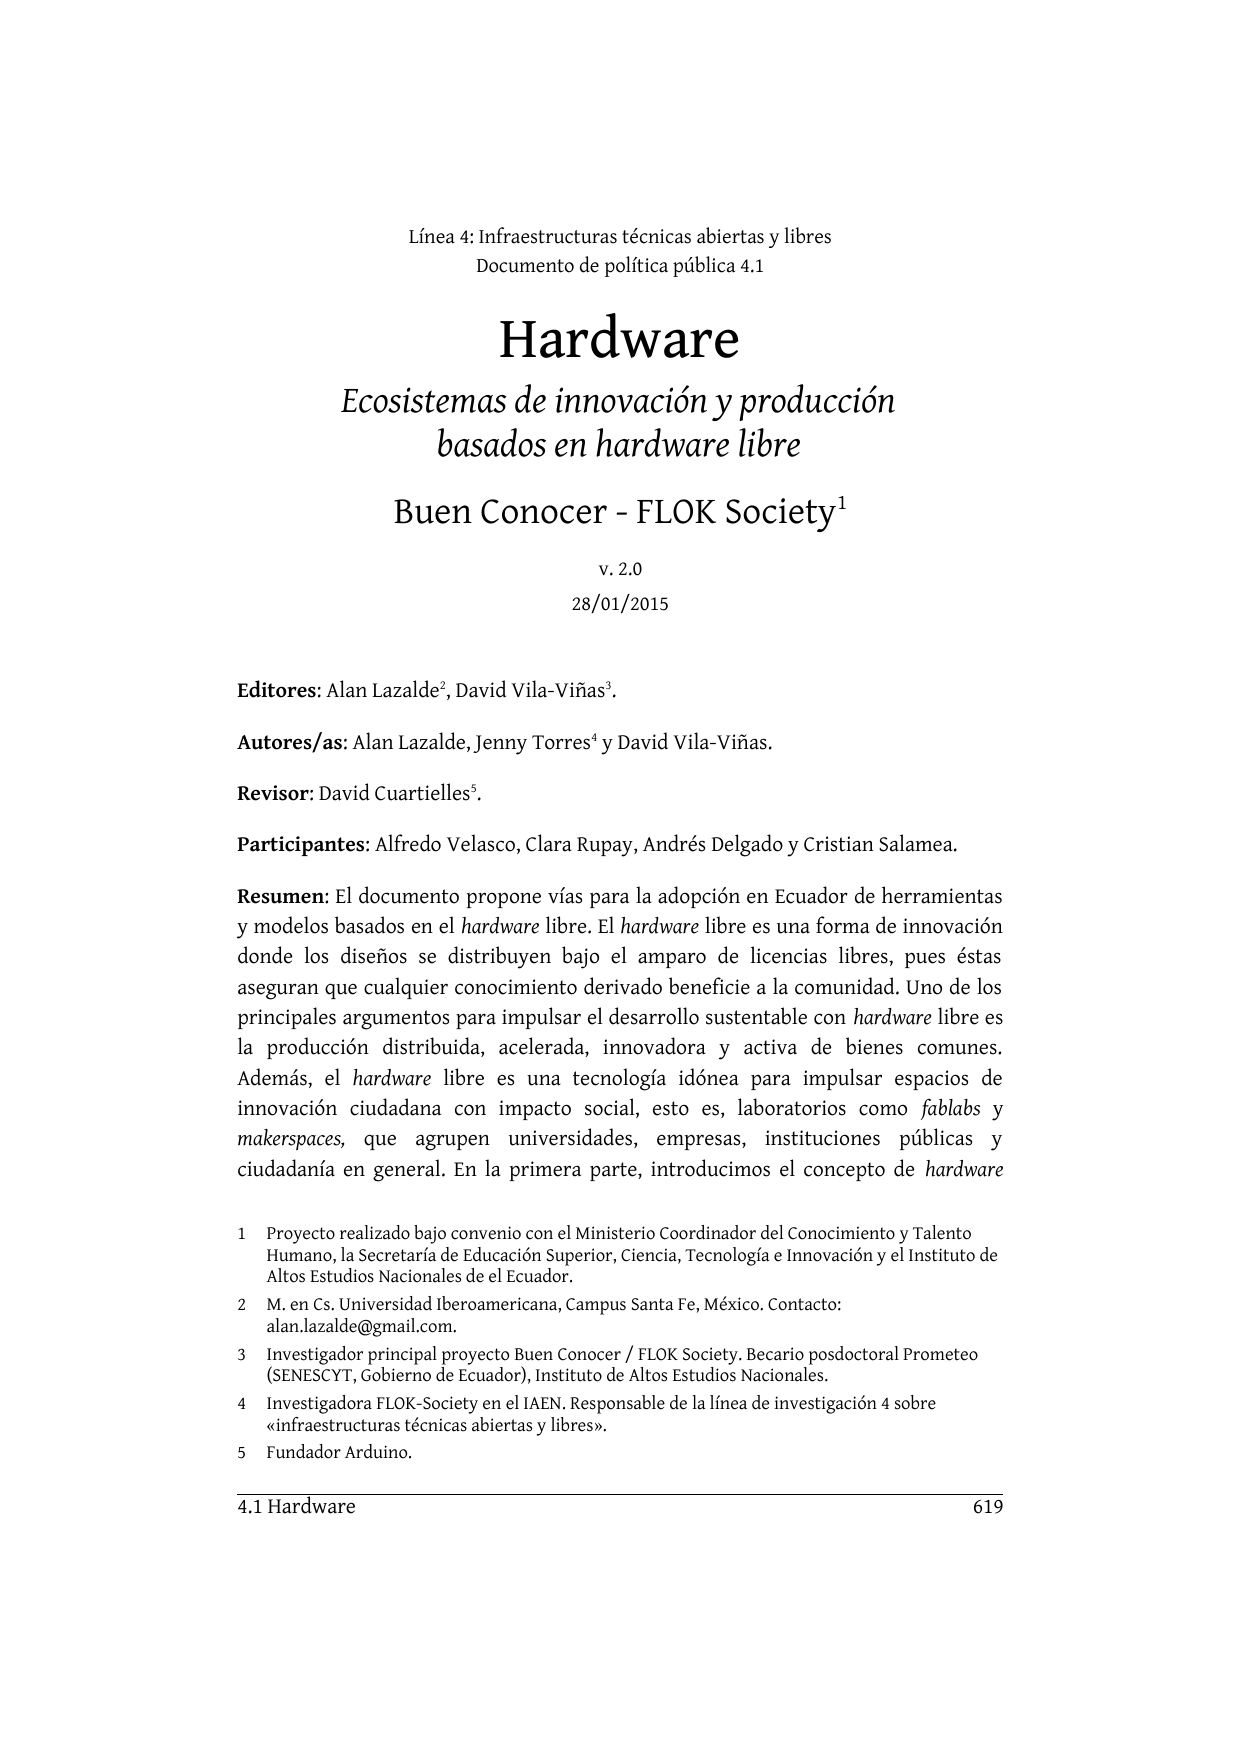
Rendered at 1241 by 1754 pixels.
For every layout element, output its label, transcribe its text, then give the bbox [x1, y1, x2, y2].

text Investigadora FLOK-Society en el IAEN. Responsable de la línea de investigación 4 sobre «infraestructuras técnicas abiertas y libres». [237, 1393, 1003, 1436]
subtitle Ecosistemas de innovación y producción basados en hardware libre [297, 380, 943, 467]
title Hardware [282, 307, 958, 374]
text Proyecto realizado bajo convenio con el Ministerio Coordinador del Conocimiento y Talento Humano, la Secretaría de Educación Superior, Ciencia, Tecnología e Innovación y el Instituto de Altos Estudios Nacionales de el Ecuador. [237, 1223, 1003, 1288]
text Editores: Alan Lazalde, David Vila-Viñas. [237, 678, 1003, 704]
text Autores/as: Alan Lazalde, Jenny Torres y David Vila-Viñas. [237, 730, 1003, 755]
text M. en Cs. Universidad Iberoamericana, Campus Santa Fe, México. Contacto: alan.lazalde@gmail.com. [237, 1294, 1003, 1337]
text Revisor: David Cuartielles. [237, 781, 1003, 807]
text Participantes: Alfredo Velasco, Clara Rupay, Andrés Delgado y Cristian Salamea. [237, 833, 1003, 858]
text v. 2.0 [237, 558, 1003, 582]
text 28/01/2015 [237, 593, 1003, 617]
text Línea 4: Infraestructuras técnicas abiertas y libres Documento de política pública 4.1 [237, 225, 1003, 278]
text Investigador principal proyecto Buen Conocer / FLOK Society. Becario posdoctoral Prometeo (SENESCYT, Gobierno de Ecuador), Instituto de Altos Estudios Nacionales. [237, 1343, 1003, 1387]
text Fundador Arduino. [237, 1442, 1003, 1464]
text Resumen: El documento propone vías para la adopción en Ecuador de herramientas y modelos basados en el hardware libre. El hardware libre es una forma de innovación donde los diseños se distribuyen bajo el amparo de licencias libres, pues éstas aseguran que cualquier conocimiento derivado beneficie a la comunidad. Uno de los principales argumentos para impulsar el desarrollo sustentable con hardware libre es la producción distribuida, acelerada, innovadora y activa de bienes comunes. Además, el hardware libre es una tecnología idónea para impulsar espacios de innovación ciudadana con impacto social, esto es, laboratorios como fablabs y makerspaces, que agrupen universidades, empresas, instituciones públicas y ciudadanía en general. En la primera parte, introducimos el concepto de hardware [237, 884, 1003, 1182]
text Buen Conocer - FLOK Society [297, 491, 943, 534]
